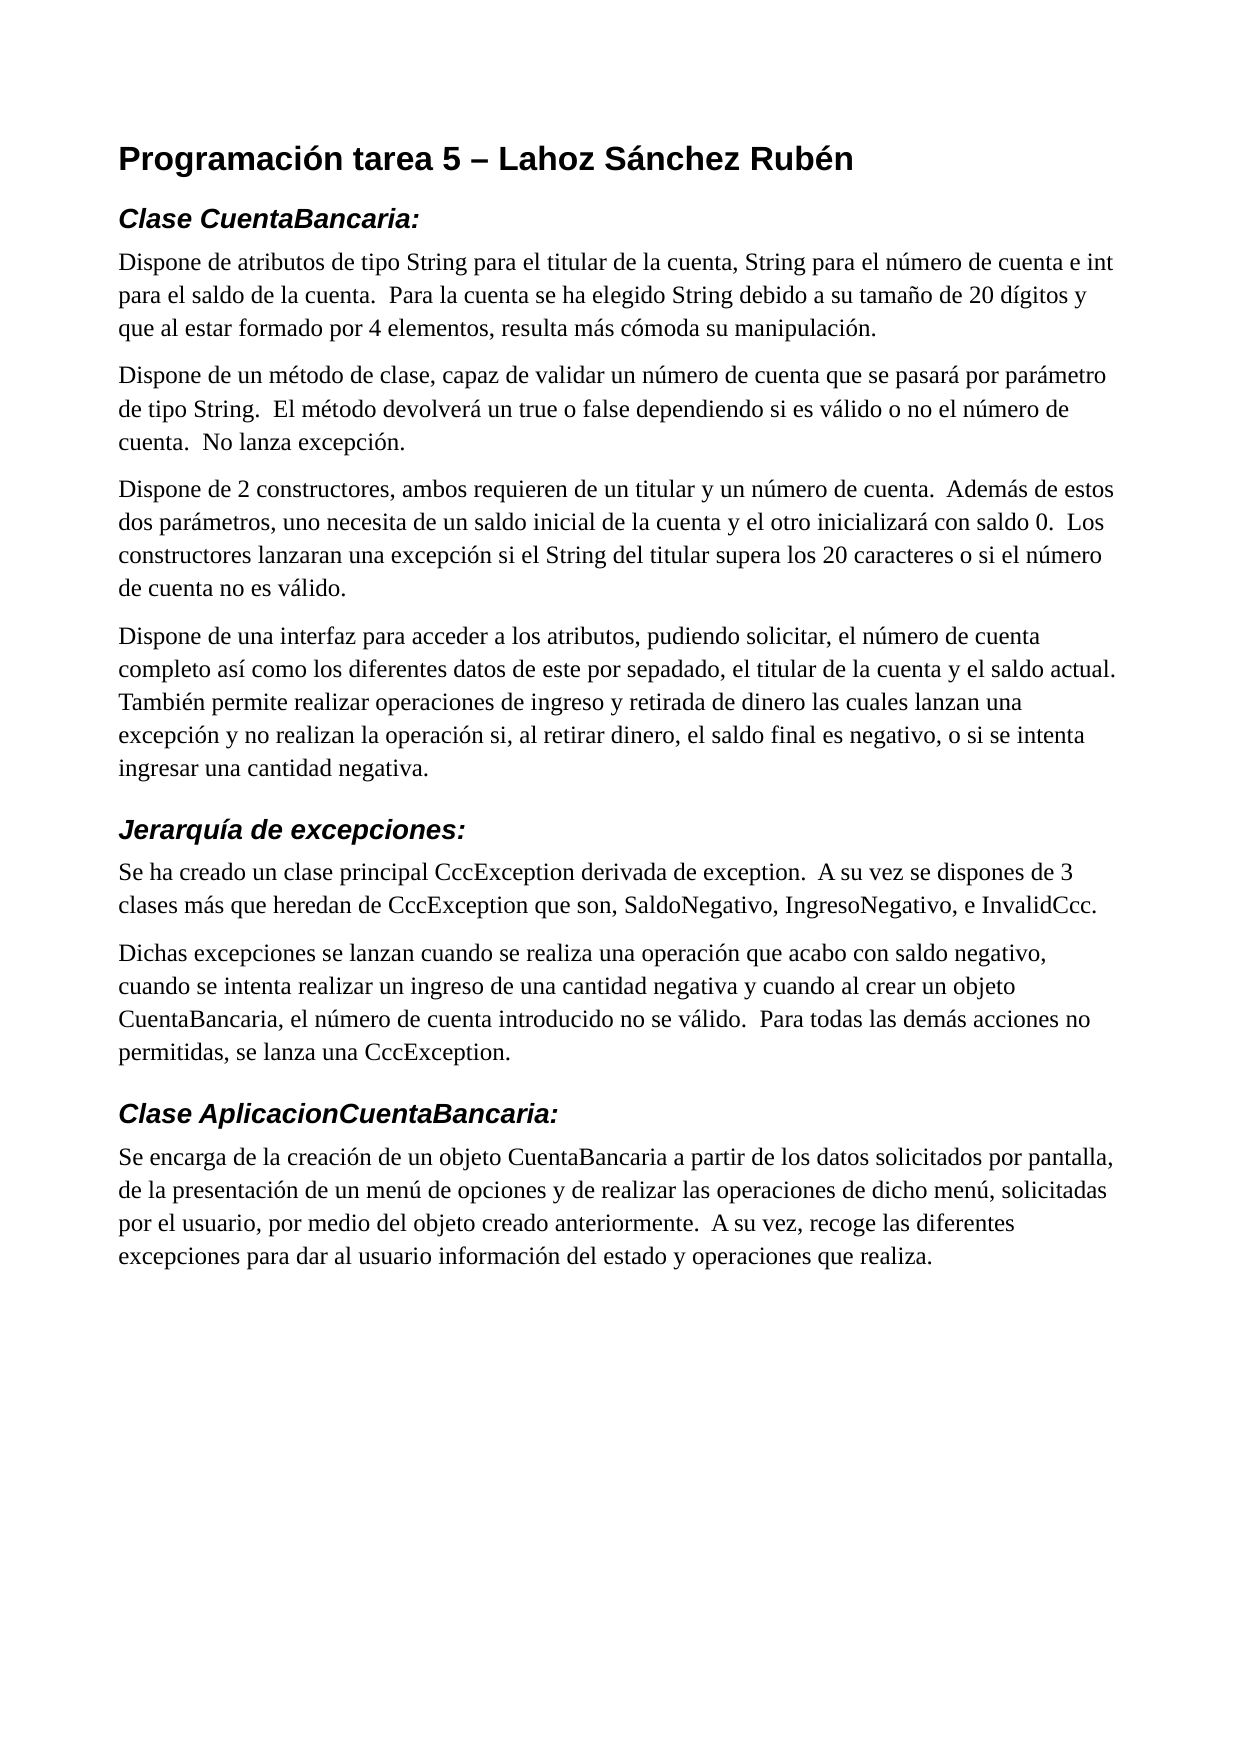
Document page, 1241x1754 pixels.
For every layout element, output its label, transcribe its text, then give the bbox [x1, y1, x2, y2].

text Se encarga de la creación de un objeto CuentaBancaria a partir de los datos solicitados por pantalla, de la presentación de un menú de opciones y de realizar las operaciones de dicho menú, solicitadas por el usuario, por medio del objeto creado anteriormente. A su vez, recoge las diferentes excepciones para dar al usuario información del estado y operaciones que realiza. [118, 1142, 1122, 1269]
text Dispone de 2 constructores, ambos requieren de un titular y un número de cuenta. Además de estos dos parámetros, uno necesita de un saldo inicial de la cuenta y el otro inicializará con saldo 0. Los constructores lanzaran una excepción si el String del titular supera los 20 caracteres o si el número de cuenta no es válido. [118, 474, 1122, 602]
text Dichas excepciones se lanzan cuando se realiza una operación que acabo con saldo negativo, cuando se intenta realizar un ingreso de una cantidad negativa y cuando al crear un objeto CuentaBancaria, el número de cuenta introducido no se válido. Para todas las demás acciones no permitidas, se lanza una CccException. [118, 938, 1122, 1066]
subtitle Jerarquía de excepciones: [118, 813, 1122, 845]
text Dispone de un método de clase, capaz de validar un número de cuenta que se pasará por parámetro de tipo String. El método devolverá un true o false dependiendo si es válido o no el número de cuenta. No lanza excepción. [118, 361, 1122, 455]
subtitle Clase CuentaBancaria: [118, 203, 1122, 234]
subtitle Clase AplicacionCuentaBancaria: [118, 1097, 1122, 1129]
text Dispone de una interfaz para acceder a los atributos, pudiendo solicitar, el número de cuenta completo así como los diferentes datos de este por sepadado, el titular de la cuenta y el saldo actual. También permite realizar operaciones de ingreso y retirada de dinero las cuales lanzan una excepción y no realizan la operación si, al retirar dinero, el saldo final es negativo, o si se intenta ingresar una cantidad negativa. [118, 621, 1122, 782]
subtitle Programación tarea 5 – Lahoz Sánchez Rubén [118, 139, 1122, 178]
text Dispone de atributos de tipo String para el titular de la cuenta, String para el número de cuenta e int para el saldo de la cuenta. Para la cuenta se ha elegido String debido a su tamaño de 20 dígitos y que al estar formado por 4 elementos, resulta más cómoda su manipulación. [118, 247, 1122, 342]
text Se ha creado un clase principal CccException derivada de exception. A su vez se dispones de 3 clases más que heredan de CccException que son, SaldoNegativo, IngresoNegativo, e InvalidCcc. [118, 857, 1122, 919]
